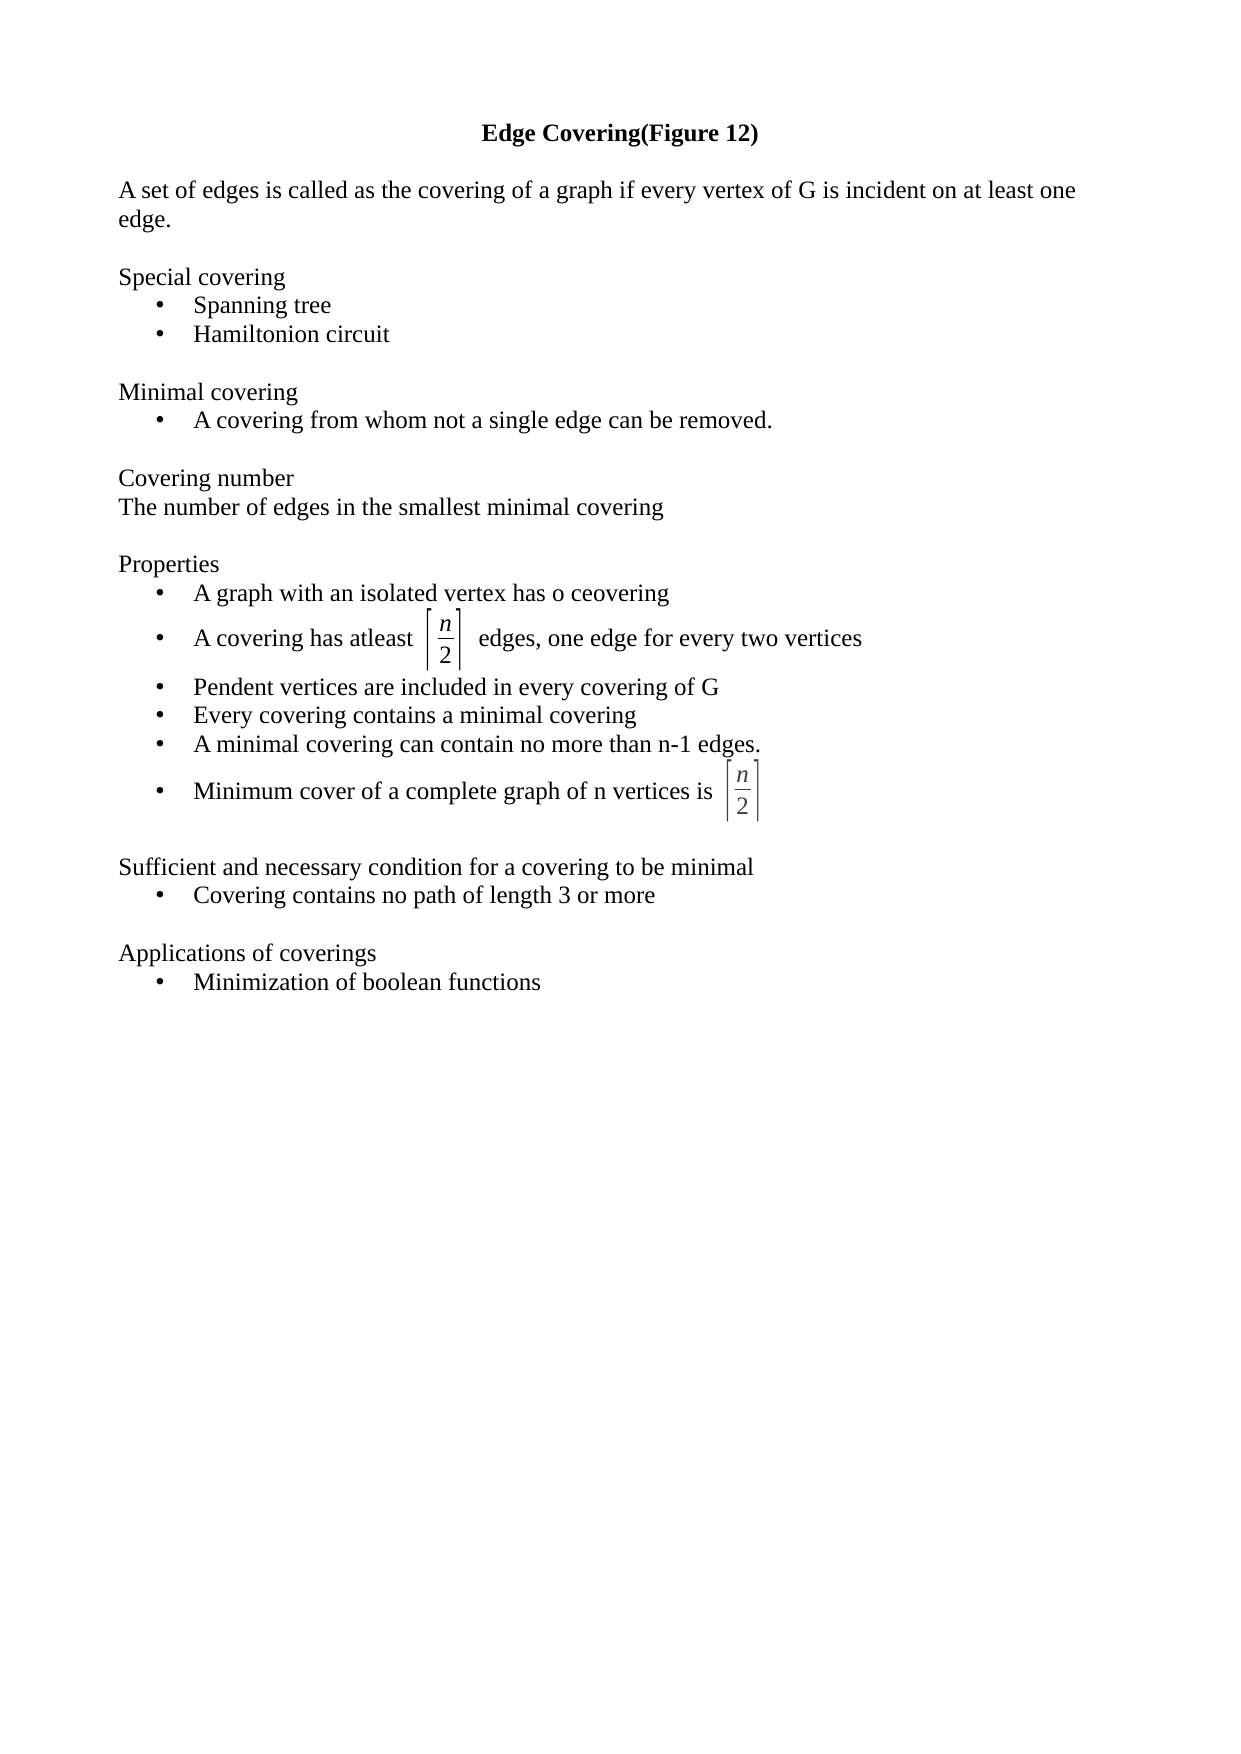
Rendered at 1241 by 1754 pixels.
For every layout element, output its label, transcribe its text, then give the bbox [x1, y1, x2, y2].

list Minimum cover of a complete graph of n vertices is [156, 758, 1122, 823]
list A covering from whom not a single edge can be removed. [156, 406, 1122, 434]
text Applications of coverings [118, 938, 1122, 967]
list Covering contains no path of length 3 or more [156, 880, 1122, 909]
list A covering has atleast edges, one edge for every two vertices [156, 607, 1122, 672]
list Spanning tree [156, 291, 1122, 319]
list A minimal covering can contain no more than n-1 edges. [156, 729, 1122, 758]
text Sufficient and necessary condition for a covering to be minimal [118, 852, 1122, 880]
text Edge Covering(Figure 12) [118, 118, 1122, 147]
list Every covering contains a minimal covering [156, 700, 1122, 729]
list A graph with an isolated vertex has o ceovering [156, 578, 1122, 607]
text The number of edges in the smallest minimal covering [118, 492, 1122, 521]
list Pendent vertices are included in every covering of G [156, 672, 1122, 700]
text Properties [118, 549, 1122, 578]
list Hamiltonion circuit [156, 319, 1122, 348]
text A set of edges is called as the covering of a graph if every vertex of G is incident on at least one edge. [118, 176, 1122, 233]
text Minimal covering [118, 377, 1122, 406]
text Special covering [118, 262, 1122, 291]
list Minimization of boolean functions [156, 967, 1122, 995]
text Covering number [118, 463, 1122, 492]
